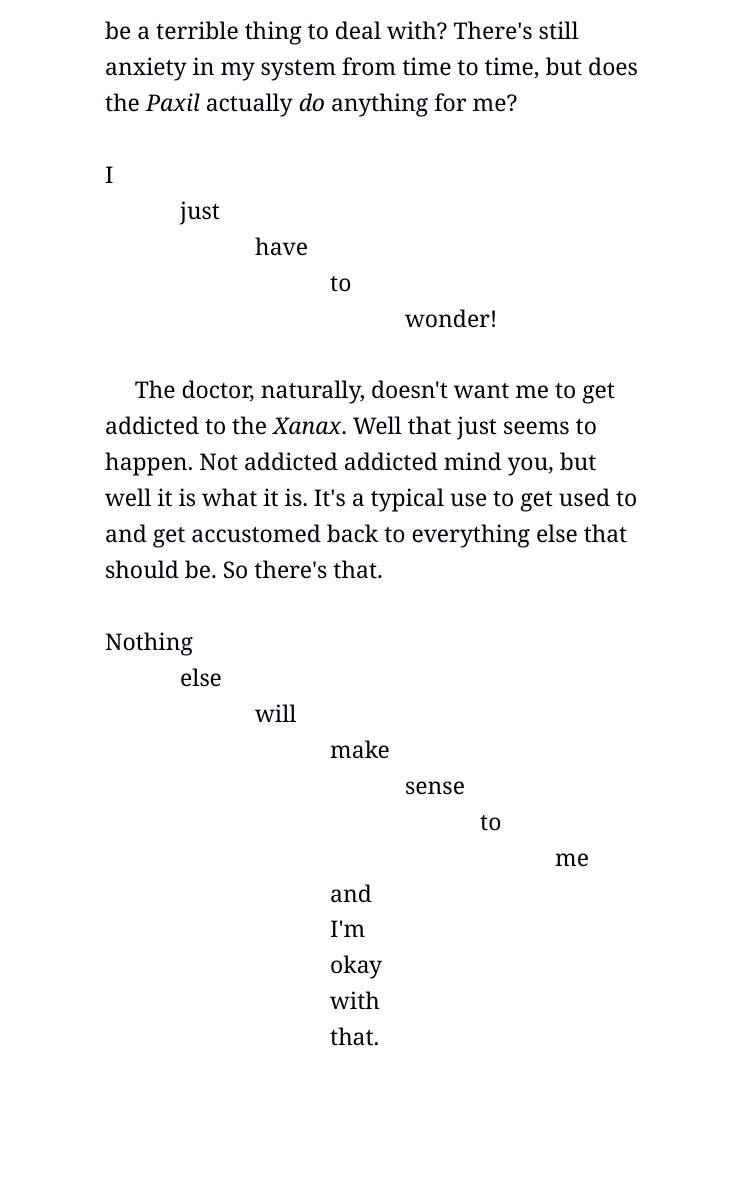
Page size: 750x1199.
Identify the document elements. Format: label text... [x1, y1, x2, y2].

text okay [105, 949, 645, 981]
text will [105, 698, 645, 729]
text with [105, 985, 645, 1017]
text sense [105, 770, 645, 801]
text to [105, 267, 645, 298]
text be a terrible thing to deal with? There's still anxiety in my system from time to time, but does the Paxil actually do anything for me? [105, 15, 645, 118]
text Nothing [105, 626, 645, 657]
text to [105, 806, 645, 837]
text wonder! [105, 302, 645, 334]
text I'm [105, 913, 645, 945]
text and [105, 877, 645, 909]
text else [105, 662, 645, 693]
text The doctor, naturally, doesn't want me to get addicted to the Xanax. Well that just seems to happen. Not addicted addicted mind you, but well it is what it is. It's a typical use to get used to and get accustomed back to everything else that should be. So there's that. [105, 374, 645, 585]
text I [105, 159, 645, 190]
text that. [105, 1021, 645, 1052]
text just [105, 195, 645, 226]
text me [105, 842, 645, 873]
text make [105, 734, 645, 765]
text have [105, 231, 645, 262]
